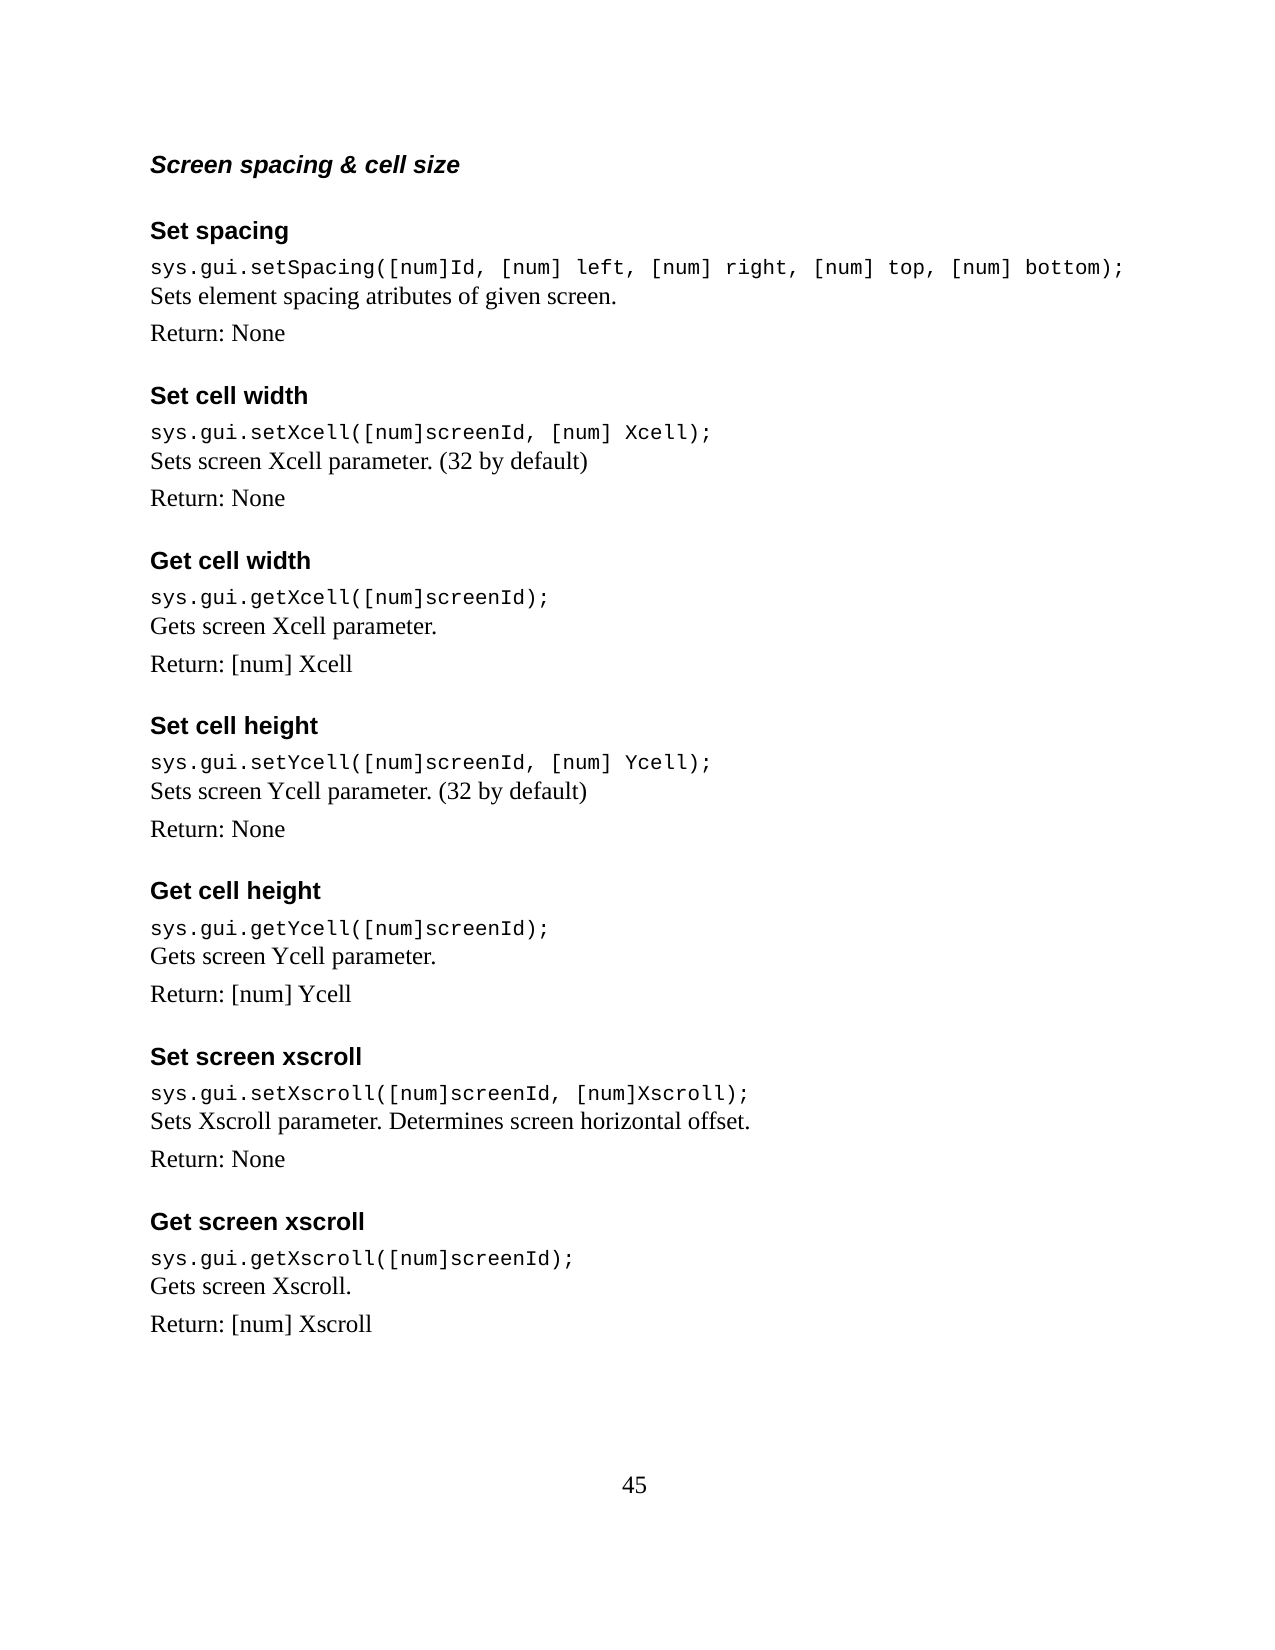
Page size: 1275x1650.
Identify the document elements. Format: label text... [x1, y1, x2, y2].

text Return: None [150, 483, 1125, 512]
text Return: None [150, 318, 1125, 347]
subtitle Screen spacing & cell size [150, 150, 1125, 178]
text sys.gui.getXscroll([num]screenId); [150, 1248, 1125, 1271]
text Sets screen Ycell parameter. (32 by default) [150, 776, 1125, 805]
text Return: [num] Xscroll [150, 1309, 1125, 1338]
text Return: None [150, 814, 1125, 842]
text Gets screen Xcell parameter. [150, 611, 1125, 640]
subtitle Set cell width [150, 381, 1125, 410]
subtitle Get screen xscroll [150, 1207, 1125, 1235]
text sys.gui.getXcell([num]screenId); [150, 587, 1125, 611]
text Sets element spacing atributes of given screen. [150, 281, 1125, 309]
subtitle Set cell height [150, 711, 1125, 740]
text Gets screen Ycell parameter. [150, 941, 1125, 970]
subtitle Get cell width [150, 546, 1125, 575]
text Sets Xscroll parameter. Determines screen horizontal offset. [150, 1106, 1125, 1135]
text sys.gui.getYcell([num]screenId); [150, 917, 1125, 941]
text sys.gui.setYcell([num]screenId, [num] Ycell); [150, 752, 1125, 776]
text sys.gui.setSpacing([num]Id, [num] left, [num] right, [num] top, [num] bottom); [150, 257, 1125, 281]
text Return: None [150, 1144, 1125, 1173]
subtitle Get cell height [150, 876, 1125, 905]
text Return: [num] Ycell [150, 979, 1125, 1008]
text Return: [num] Xcell [150, 649, 1125, 677]
text Sets screen Xcell parameter. (32 by default) [150, 446, 1125, 474]
subtitle Set screen xscroll [150, 1042, 1125, 1070]
text sys.gui.setXcell([num]screenId, [num] Xcell); [150, 422, 1125, 446]
subtitle Set spacing [150, 216, 1125, 244]
text Gets screen Xscroll. [150, 1271, 1125, 1300]
text sys.gui.setXscroll([num]screenId, [num]Xscroll); [150, 1083, 1125, 1106]
